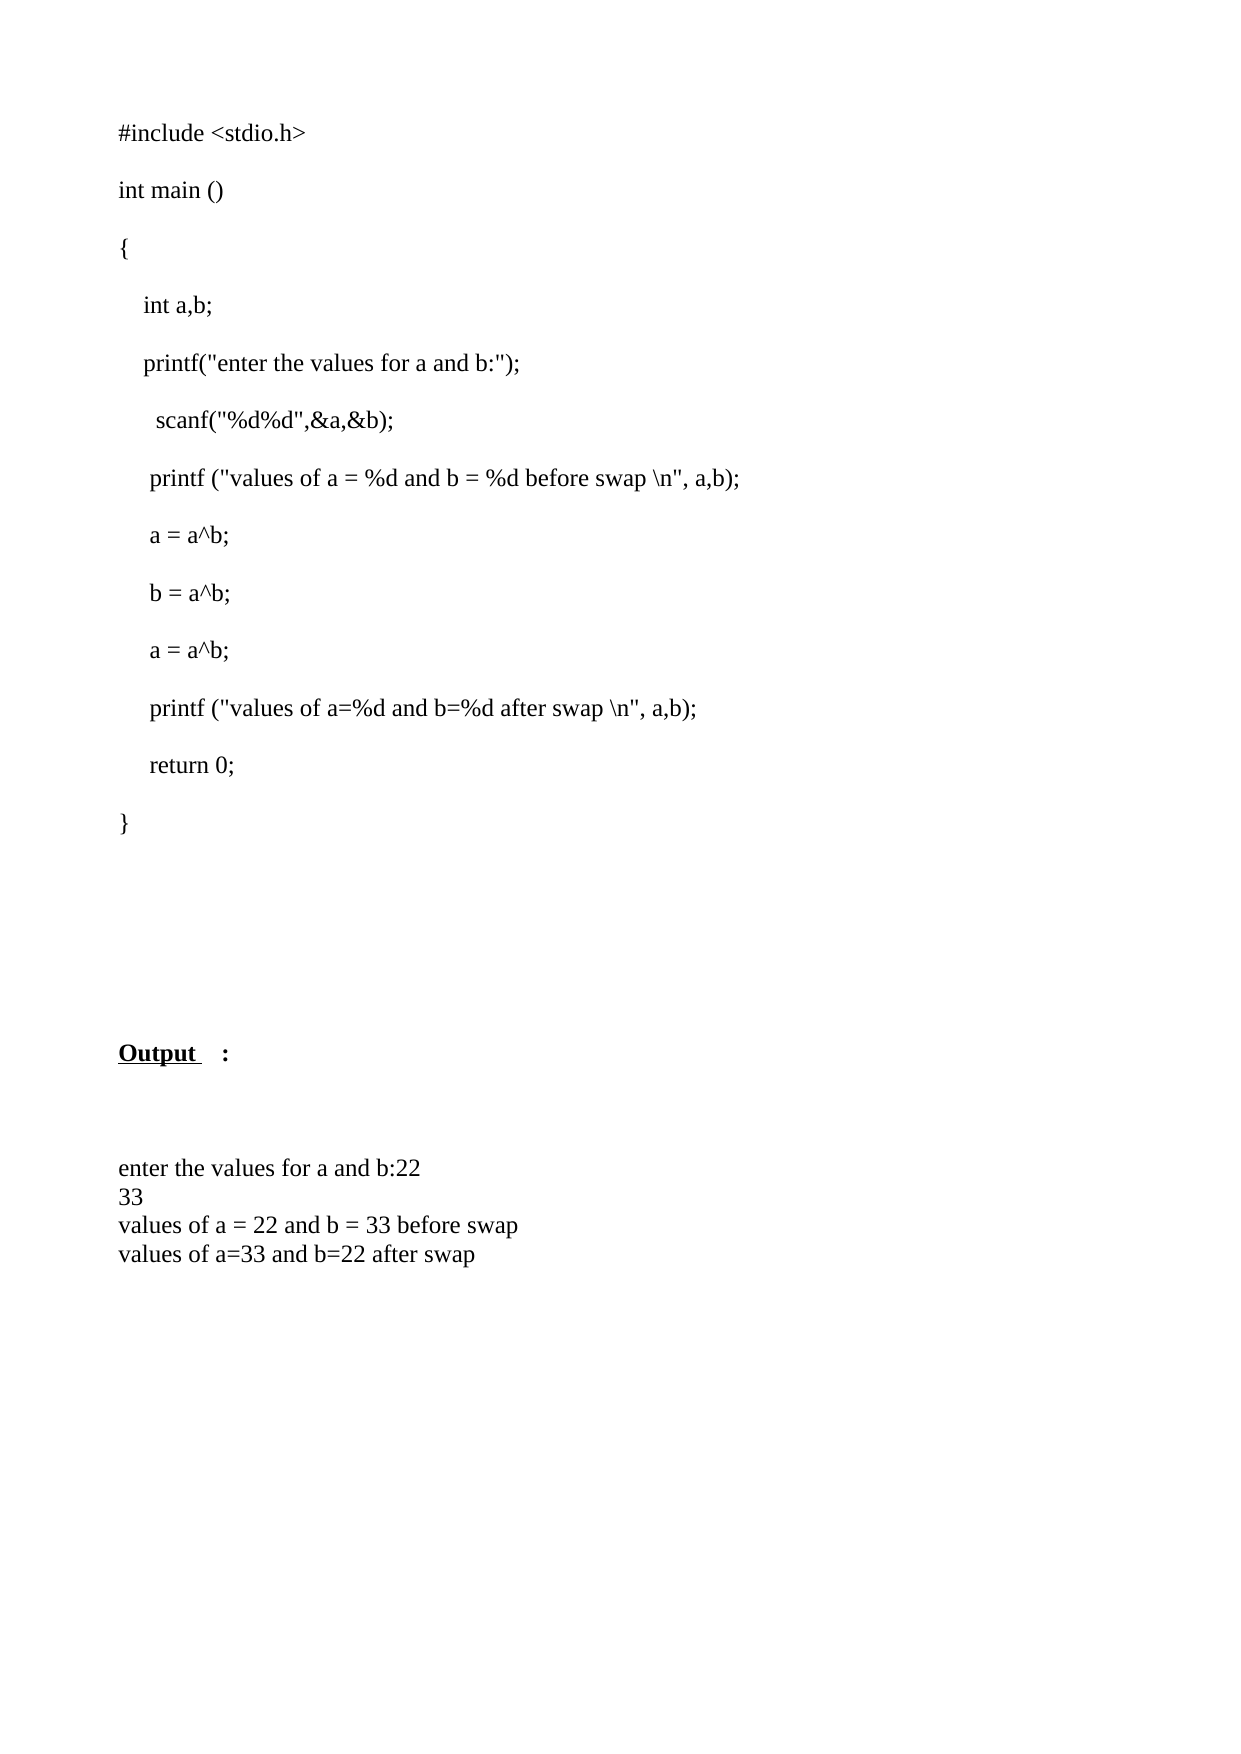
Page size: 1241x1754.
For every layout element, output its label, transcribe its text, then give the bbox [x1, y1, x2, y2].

text printf ("values of a = %d and b = %d before swap \n", a,b); [118, 463, 1122, 492]
text int main () [118, 176, 1122, 204]
text return 0; [118, 751, 1122, 779]
text } [118, 808, 1122, 837]
text enter the values for a and b:22 [118, 1153, 1122, 1182]
text 33 [118, 1182, 1122, 1211]
text Output : [118, 1038, 1122, 1067]
text scanf("%d%d",&a,&b); [118, 406, 1122, 434]
text printf ("values of a=%d and b=%d after swap \n", a,b); [118, 693, 1122, 722]
text #include <stdio.h> [118, 118, 1122, 147]
text a = a^b; [118, 521, 1122, 549]
text printf("enter the values for a and b:"); [118, 348, 1122, 377]
text values of a=33 and b=22 after swap [118, 1239, 1122, 1268]
text a = a^b; [118, 636, 1122, 664]
text int a,b; [118, 291, 1122, 319]
text b = a^b; [118, 578, 1122, 607]
text { [118, 233, 1122, 262]
text values of a = 22 and b = 33 before swap [118, 1211, 1122, 1239]
